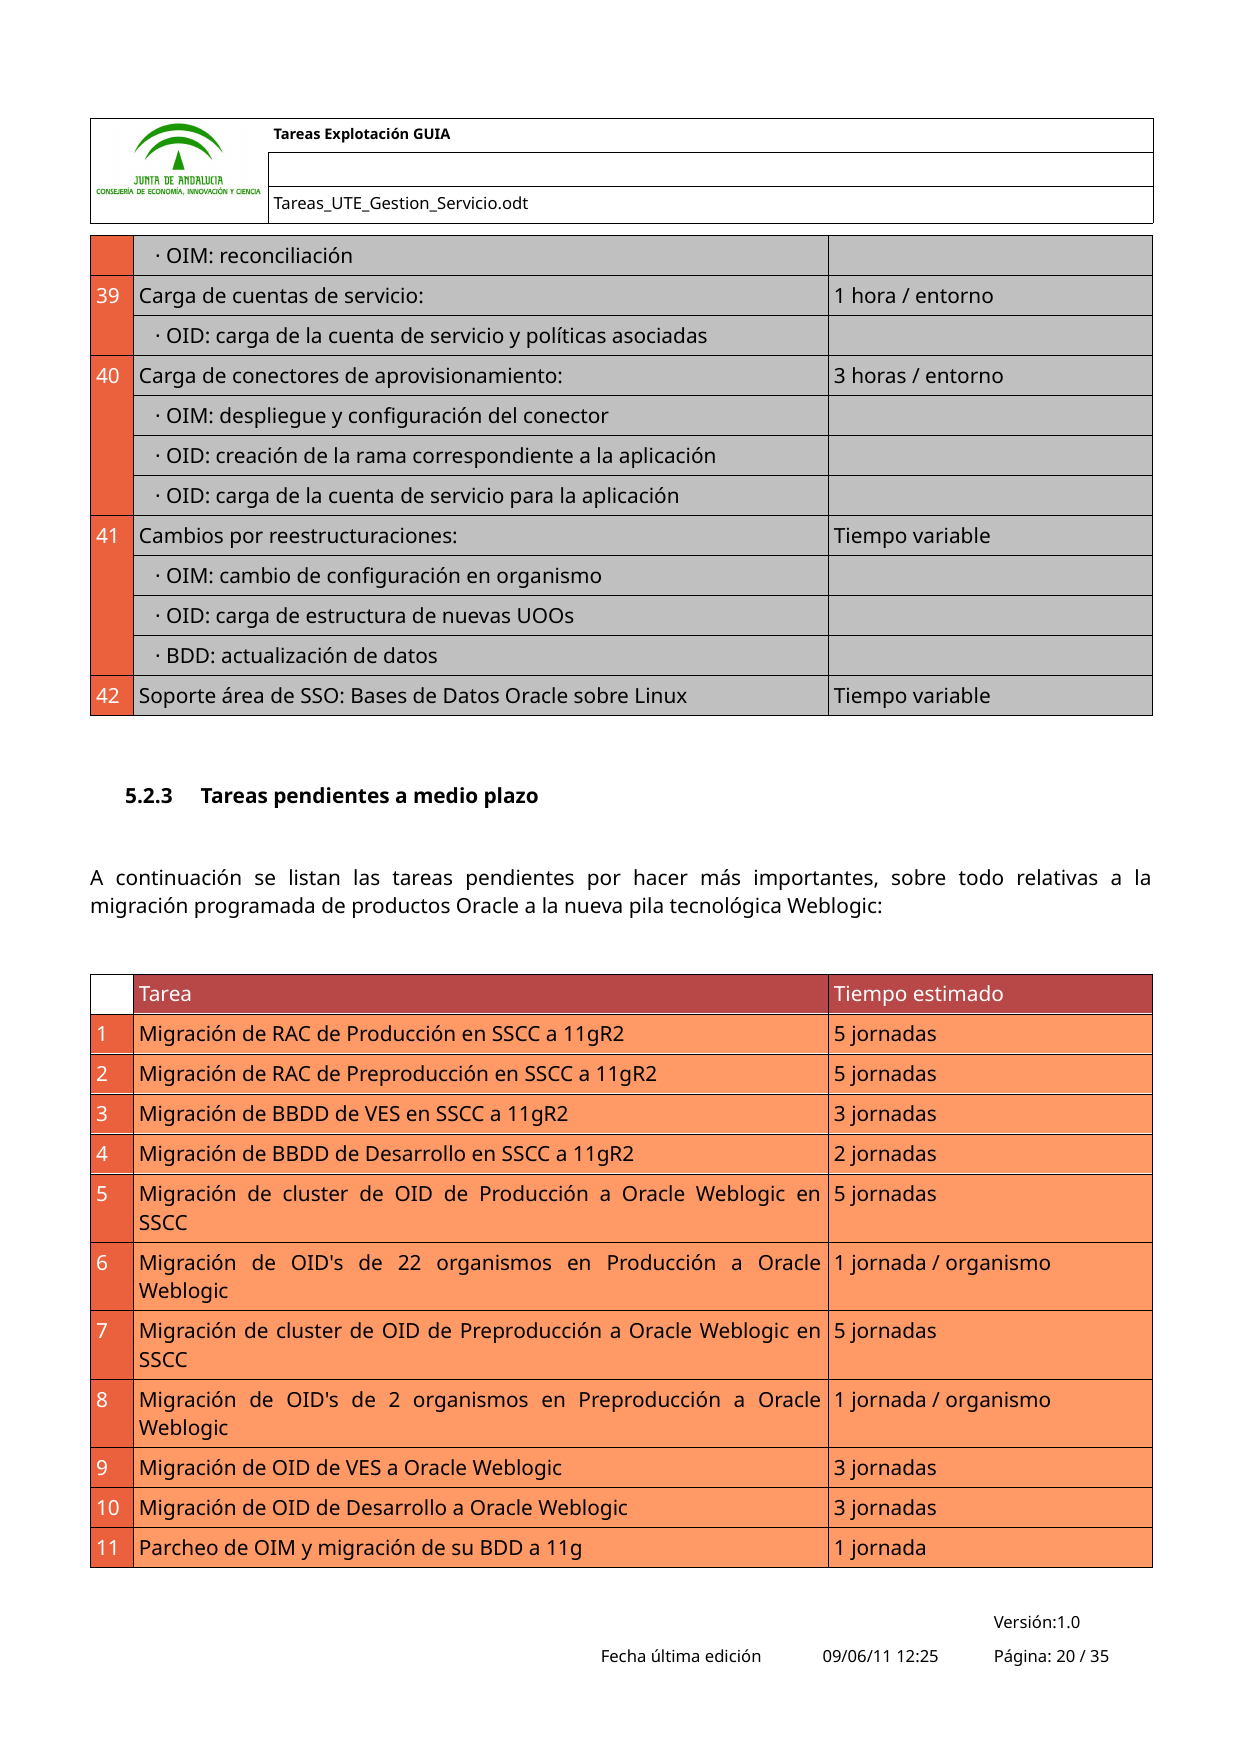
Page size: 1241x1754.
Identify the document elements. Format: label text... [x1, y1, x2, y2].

table_cell 11 [91, 1528, 133, 1567]
table_cell 10 [91, 1488, 133, 1527]
table_cell 3 jornadas [829, 1448, 1152, 1487]
table_cell Migración de OID de Desarrollo a Oracle Weblogic [134, 1488, 828, 1527]
table_cell 8 [91, 1380, 133, 1447]
table_cell Migración de OID's de 22 organismos en Producción a Oracle Weblogic [134, 1243, 828, 1310]
table_cell 5 [91, 1175, 133, 1242]
table_cell [91, 236, 133, 275]
picture [95, 123, 262, 198]
table_header Tarea [134, 975, 828, 1013]
table_cell 5 jornadas [829, 1055, 1152, 1093]
table_cell Migración de RAC de Preproducción en SSCC a 11gR2 [134, 1055, 828, 1093]
table_cell · OID: carga de estructura de nuevas UOOs [134, 596, 828, 635]
table_cell 1 [91, 1015, 133, 1053]
table_cell 3 horas / entorno [829, 356, 1152, 395]
table_cell 2 jornadas [829, 1135, 1152, 1173]
table_cell [829, 436, 1152, 475]
table_cell 4 [91, 1135, 133, 1173]
table_cell Parcheo de OIM y migración de su BDD a 11g [134, 1528, 828, 1567]
table_cell · OIM: despliegue y configuración del conector [134, 396, 828, 435]
table_cell Soporte área de SSO: Bases de Datos Oracle sobre Linux [134, 676, 828, 715]
text A continuación se listan las tareas pendientes por hacer más importantes, sobre todo relativas a la migración programada de productos Oracle a la nueva pila tecnológica Weblogic: [90, 863, 1152, 920]
table_cell Carga de conectores de aprovisionamiento: [134, 356, 828, 395]
table_cell · OID: carga de la cuenta de servicio y políticas asociadas [134, 316, 828, 355]
table_cell 39 [91, 276, 133, 355]
table_cell [829, 636, 1152, 675]
table_cell Tiempo variable [829, 676, 1152, 715]
table_cell 5 jornadas [829, 1015, 1152, 1053]
table_cell Migración de BBDD de Desarrollo en SSCC a 11gR2 [134, 1135, 828, 1173]
table_cell 7 [91, 1311, 133, 1379]
table_header Tiempo estimado [829, 975, 1152, 1013]
table_cell 1 jornada / organismo [829, 1380, 1152, 1447]
table_cell Migración de RAC de Producción en SSCC a 11gR2 [134, 1015, 828, 1053]
table_cell 1 jornada [829, 1528, 1152, 1567]
table_cell [829, 236, 1152, 275]
table_cell · OID: carga de la cuenta de servicio para la aplicación [134, 476, 828, 515]
subtitle Tareas pendientes a medio plazo [119, 781, 1152, 810]
table_cell 3 jornadas [829, 1488, 1152, 1527]
table_cell [829, 316, 1152, 355]
table_cell 1 jornada / organismo [829, 1243, 1152, 1310]
table_cell [829, 596, 1152, 635]
table_cell Migración de cluster de OID de Preproducción a Oracle Weblogic en SSCC [134, 1311, 828, 1379]
table_cell Migración de BBDD de VES en SSCC a 11gR2 [134, 1095, 828, 1133]
table_cell Cambios por reestructuraciones: [134, 516, 828, 555]
table_cell Migración de cluster de OID de Producción a Oracle Weblogic en SSCC [134, 1175, 828, 1242]
table_cell · OIM: cambio de configuración en organismo [134, 556, 828, 595]
table_cell 2 [91, 1055, 133, 1093]
table_cell · BDD: actualización de datos [134, 636, 828, 675]
table_cell [829, 396, 1152, 435]
table_cell · OIM: reconciliación [134, 236, 828, 275]
table_cell [829, 476, 1152, 515]
table_cell 5 jornadas [829, 1311, 1152, 1379]
table_cell 5 jornadas [829, 1175, 1152, 1242]
table_cell · OID: creación de la rama correspondiente a la aplicación [134, 436, 828, 475]
table_header [91, 975, 133, 1013]
table_cell 40 [91, 356, 133, 515]
table_cell 41 [91, 516, 133, 675]
table_cell 42 [91, 676, 133, 715]
table_cell Carga de cuentas de servicio: [134, 276, 828, 315]
table_cell 1 hora / entorno [829, 276, 1152, 315]
table_cell 3 jornadas [829, 1095, 1152, 1133]
table_cell [829, 556, 1152, 595]
table_cell Tiempo variable [829, 516, 1152, 555]
table_cell Migración de OID de VES a Oracle Weblogic [134, 1448, 828, 1487]
table_cell 3 [91, 1095, 133, 1133]
table_cell Migración de OID's de 2 organismos en Preproducción a Oracle Weblogic [134, 1380, 828, 1447]
table_cell 9 [91, 1448, 133, 1487]
table_cell 6 [91, 1243, 133, 1310]
